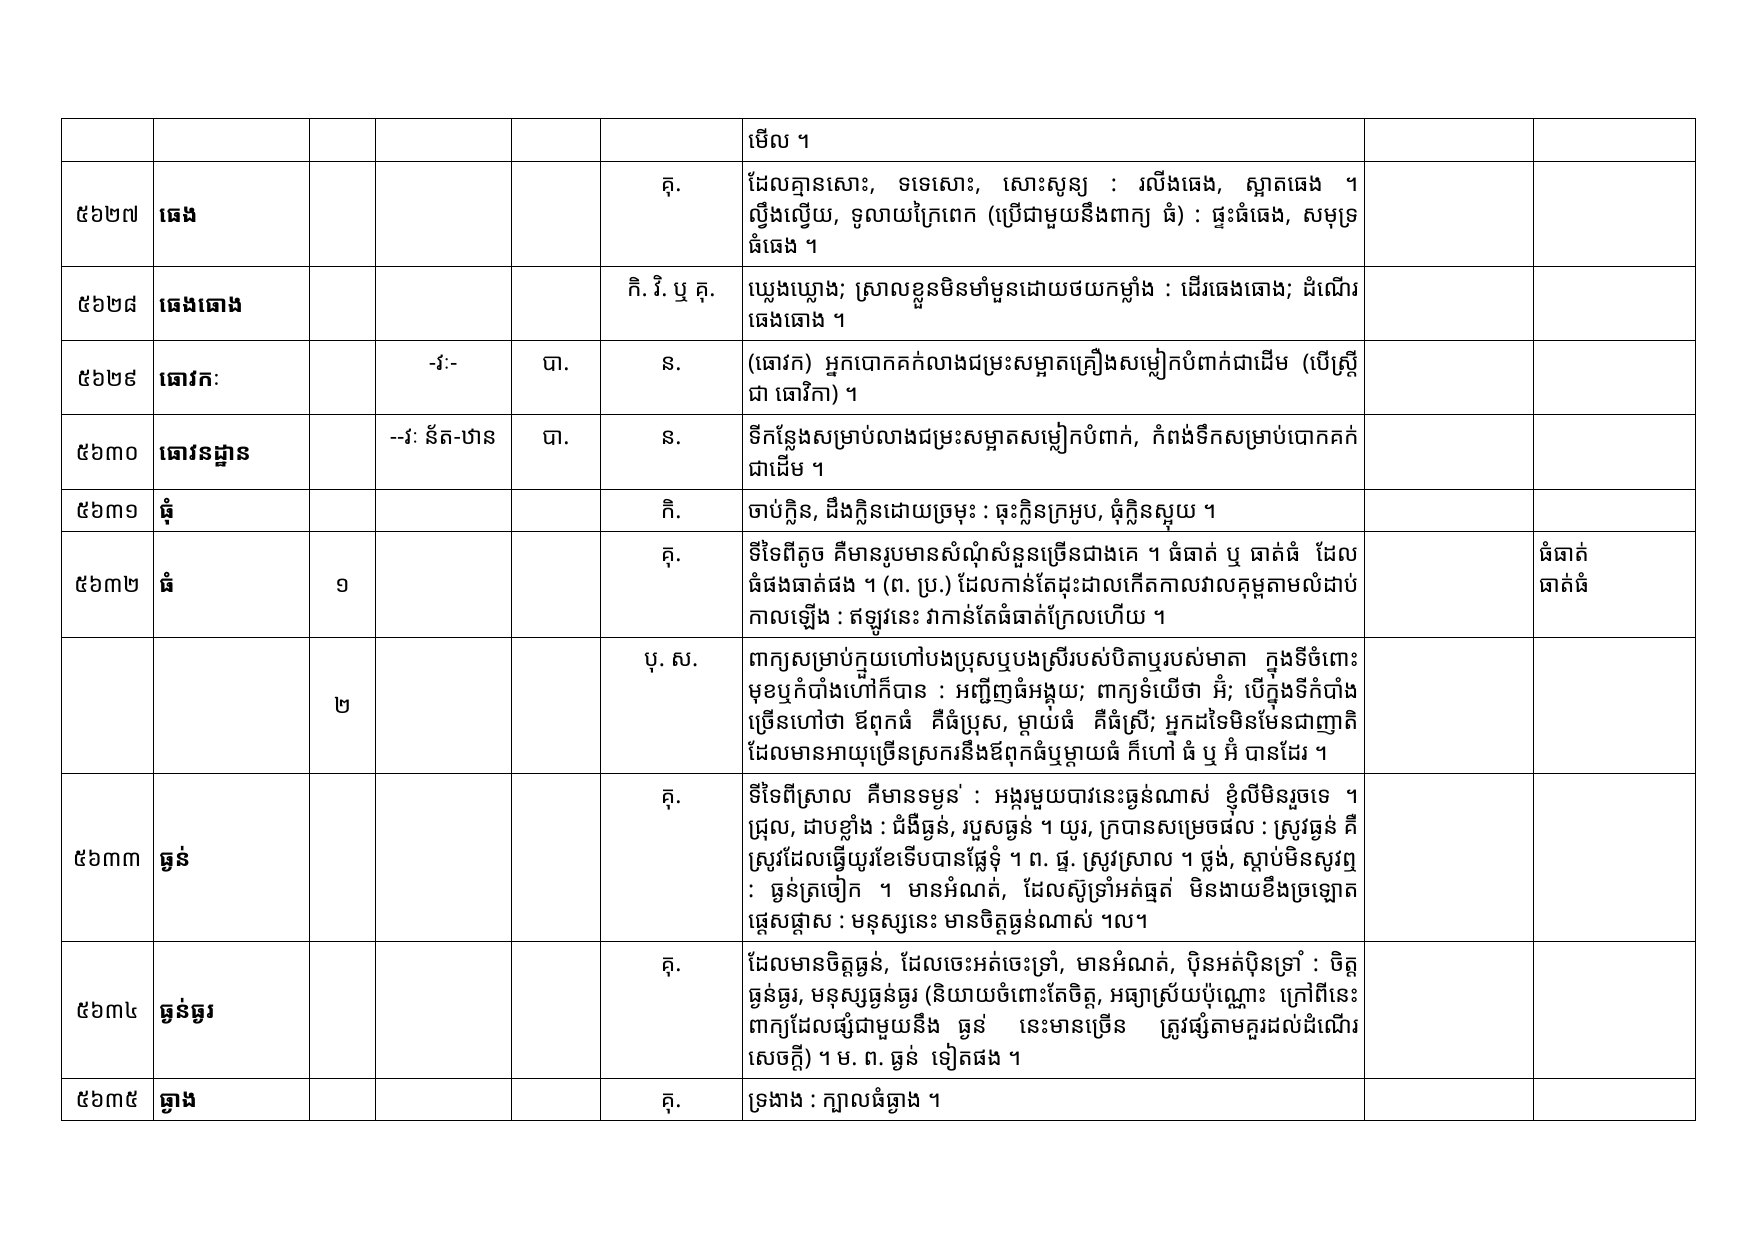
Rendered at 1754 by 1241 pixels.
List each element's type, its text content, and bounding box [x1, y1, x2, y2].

table_cell [62, 119, 153, 161]
table_cell [1534, 638, 1695, 773]
table_cell ធ្ងន់ [154, 774, 309, 941]
table_cell [310, 942, 375, 1077]
table_cell ៥៦២៧ [62, 162, 153, 266]
table_cell ២ [310, 638, 375, 773]
table_cell [1365, 341, 1533, 414]
table_cell [310, 415, 375, 488]
table_cell [310, 490, 375, 531]
table_cell [1365, 638, 1533, 773]
table_cell [1534, 341, 1695, 414]
table_cell [512, 1079, 600, 1120]
table_cell [1365, 415, 1533, 488]
table_cell ន. [601, 341, 742, 414]
table_cell ធំ [154, 532, 309, 637]
table_cell ទី​កន្លែង​សម្រាប់​លាង​ជម្រះ​សម្អាត​សម្លៀក​បំពាក់, កំពង់​ទឹក​សម្រាប់​បោក​គក់​ជាដើម ។ [743, 415, 1364, 488]
table_cell ៥៦៣៣ [62, 774, 153, 941]
table_cell បុ. ស. [601, 638, 742, 773]
table_cell [1365, 774, 1533, 941]
table_cell ៥៦៣០ [62, 415, 153, 488]
table_cell [310, 1079, 375, 1120]
table_cell [512, 162, 600, 266]
table_cell [512, 267, 600, 340]
table_cell [1534, 1079, 1695, 1120]
table_cell ៥៦៣៥ [62, 1079, 153, 1120]
table_cell គុ. [601, 532, 742, 637]
table_cell ចាប់​ក្លិន, ដឹង​ក្លិន​ដោយ​ច្រមុះ : ធុះ​ក្លិន​ក្រអូប, ធុំ​ក្លិន​ស្អុយ ។ [743, 490, 1364, 531]
table_cell ៥៦៣២ [62, 532, 153, 637]
table_cell [376, 638, 511, 773]
table_cell [1365, 119, 1533, 161]
table_cell [1534, 415, 1695, 488]
table_cell [1365, 162, 1533, 266]
table_cell [310, 774, 375, 941]
table_cell -វៈ- [376, 341, 511, 414]
table_cell [62, 638, 153, 773]
table_cell ធុំ [154, 490, 309, 531]
table_cell ៥៦២៩ [62, 341, 153, 414]
table_cell [1534, 942, 1695, 1077]
table_cell [512, 119, 600, 161]
table_cell [376, 942, 511, 1077]
table_cell [1534, 162, 1695, 266]
table_cell ធ្ងាង [154, 1079, 309, 1120]
table_cell [376, 1079, 511, 1120]
table_cell [512, 638, 600, 773]
table_cell [512, 942, 600, 1077]
table_cell [376, 774, 511, 941]
table_cell [310, 341, 375, 414]
table_cell [376, 267, 511, 340]
table_cell បា. [512, 415, 600, 488]
table_cell [1534, 774, 1695, 941]
table_cell ធេង [154, 162, 309, 266]
table_cell ទ្រងាង : ក្បាល​ធំ​ធ្ងាង ។ [743, 1079, 1364, 1120]
table_cell ៥៦២៨ [62, 267, 153, 340]
table_cell [310, 162, 375, 266]
table_cell [601, 119, 742, 161]
table_cell [512, 490, 600, 531]
table_cell ៥៦៣៤ [62, 942, 153, 1077]
table_cell [1365, 267, 1533, 340]
table_cell កិ. វិ. ឬ គុ. [601, 267, 742, 340]
table_cell គុ. [601, 774, 742, 941]
table_cell បា. [512, 341, 600, 414]
table_cell ធោវកៈ [154, 341, 309, 414]
table_cell [154, 638, 309, 773]
table_cell [1365, 532, 1533, 637]
table_cell ធោវនដ្ឋាន [154, 415, 309, 488]
table_cell មើល ។ [743, 119, 1364, 161]
table_cell ទីទៃ​ពី​តូច គឺ​មាន​រូប​មាន​សំណុំ​សំនួន​ច្រើន​ជាង​គេ ។ ធំ​ធាត់ ឬ ធាត់​ធំ ដែល​ធំ​ផង​ធាត់​ផង ។ (ព. ប្រ.) ដែល​កាន់​តែ​ដុះដាល​កើត​កាល​វាល​គុម្ព​តាម​លំដាប់​កាល​ឡើង : ឥឡូវ​នេះ វា​កាន់​តែ​ធំ​ធាត់​ក្រែល​ហើយ ។ [743, 532, 1364, 637]
table_cell [1534, 267, 1695, 340]
table_cell [376, 532, 511, 637]
table_cell [1365, 490, 1533, 531]
table_cell [1365, 942, 1533, 1077]
table_cell --វៈ ន័ត-ឋាន [376, 415, 511, 488]
table_cell ដែល​មាន​ចិត្ត​ធ្ងន់, ដែល​ចេះ​អត់​ចេះ​ទ្រាំ, មាន​អំណត់, ប៉ិន​អត់​ប៉ិន​ទ្រាំ : ចិត្ត​ធ្ងន់ធ្ងរ, មនុស្ស​ធ្ងន់ធ្ងរ (និយាយ​ចំពោះ​តែ​ចិត្ត, អធ្យាស្រ័យ​ប៉ុណ្ណោះ ក្រៅ​ពី​នេះ​ពាក្យ​ដែល​ផ្សំ​ជាមួយ​នឹង ធ្ងន់ នេះ​មាន​ច្រើន ត្រូវ​ផ្សំ​តាម​គួរ​ដល់​ដំណើរ​សេចក្ដី) ។ ម. ព. ធ្ងន់ ទៀត​ផង ។ [743, 942, 1364, 1077]
table_cell ៥៦៣១ [62, 490, 153, 531]
table_cell ដែល​គ្មាន​សោះ, ទទេ​សោះ, សោះសូន្យ : រលីង​ធេង, ស្អាត​ធេង ។ ល្វឹងល្វើយ, ទូលាយ​ក្រៃពេក (ប្រើ​ជា​មួយ​នឹង​ពាក្យ ធំ) : ផ្ទះ​ធំធេង, សមុទ្រ​ធំធេង ។ [743, 162, 1364, 266]
table_cell ន. [601, 415, 742, 488]
table_cell [512, 532, 600, 637]
table_cell [310, 119, 375, 161]
table_cell [376, 119, 511, 161]
table_cell គុ. [601, 1079, 742, 1120]
table_cell ធេងធោង [154, 267, 309, 340]
table_cell ទីទៃ​ពី​ស្រាល គឺ​មាន​ទម្ងន់ : អង្ករ​មួយ​បាវ​នេះ​ធ្ងន់​ណាស់ ខ្ញុំ​លី​មិន​រួច​ទេ ។ ជ្រុល, ដាប​ខ្លាំង : ជំងឺ​ធ្ងន់, របួស​ធ្ងន់ ។ យូរ, ក្រ​បាន​សម្រេច​ផល : ស្រូវ​ធ្ងន់ គឺ​ស្រូវ​ដែល​ធ្វើ​យូរ​ខែ​ទើប​បាន​ផ្លែ​ទុំ ។ ព. ផ្ទ. ស្រូវ​ស្រាល ។ ថ្លង់, ស្ដាប់​មិន​សូវ​ឮ : ធ្ងន់​ត្រចៀក ។ មាន​អំណត់, ដែល​ស៊ូ​ទ្រាំ​អត់ធ្មត់ មិន​ងាយ​ខឹង​ច្រឡោត​ផ្ដេសផ្ដាស : មនុស្ស​នេះ មាន​ចិត្ត​ធ្ងន់​ណាស់ ។ល។ [743, 774, 1364, 941]
table_cell ១ [310, 532, 375, 637]
table_cell ធ្ងន់ធ្ងរ [154, 942, 309, 1077]
table_cell គុ. [601, 942, 742, 1077]
table_cell [154, 119, 309, 161]
table_cell កិ. [601, 490, 742, 531]
table_cell ធំ​ធាត់ ធាត់​ធំ [1534, 532, 1695, 637]
table_cell ឃ្លេងឃ្លោង; ស្រាល​ខ្លួន​មិន​មាំមួន​ដោយ​ថយ​កម្លាំង : ដើរ​ធេងធោង; ដំណើរ​ធេងធោង ។ [743, 267, 1364, 340]
table_cell [512, 774, 600, 941]
table_cell [1365, 1079, 1533, 1120]
table_cell [310, 267, 375, 340]
table_cell [1534, 490, 1695, 531]
table_cell [376, 162, 511, 266]
table_cell (ធោវក) អ្នក​បោក​គក់​លាង​ជម្រះ​សម្អាត​គ្រឿង​សម្លៀក​បំពាក់​ជាដើម (បើ​ស្ត្រី​ជា ធោវិកា) ។ [743, 341, 1364, 414]
table_cell គុ. [601, 162, 742, 266]
table_cell [1534, 119, 1695, 161]
table_cell [376, 490, 511, 531]
table_cell ពាក្យ​សម្រាប់​ក្មួយ​ហៅ​បង​ប្រុស​ឬ​បង​ស្រី​របស់​បិតា​ឬ​របស់​មាតា ក្នុង​ទី​ចំពោះ​មុខ​ឬ​កំបាំង​ហៅ​ក៏​បាន : អញ្ជីញ​ធំ​អង្គុយ; ពាក្យ​ទំយើ​ថា អ៊ំ; បើ​ក្នុង​ទី​កំបាំង​ច្រើន​ហៅ​ថា ឪពុក​ធំ គឺ​ធំ​ប្រុស, ម្ដាយ​ធំ គឺ​ធំ​ស្រី; អ្នក​ដទៃ​មិនមែន​ជា​ញាតិ ដែល​មាន​អាយុ​ច្រើន​ស្រករ​នឹង​ឪពុក​ធំ​ឬ​ម្ដាយ​ធំ ក៏​ហៅ ធំ ឬ អ៊ំ បាន​ដែរ ។ [743, 638, 1364, 773]
